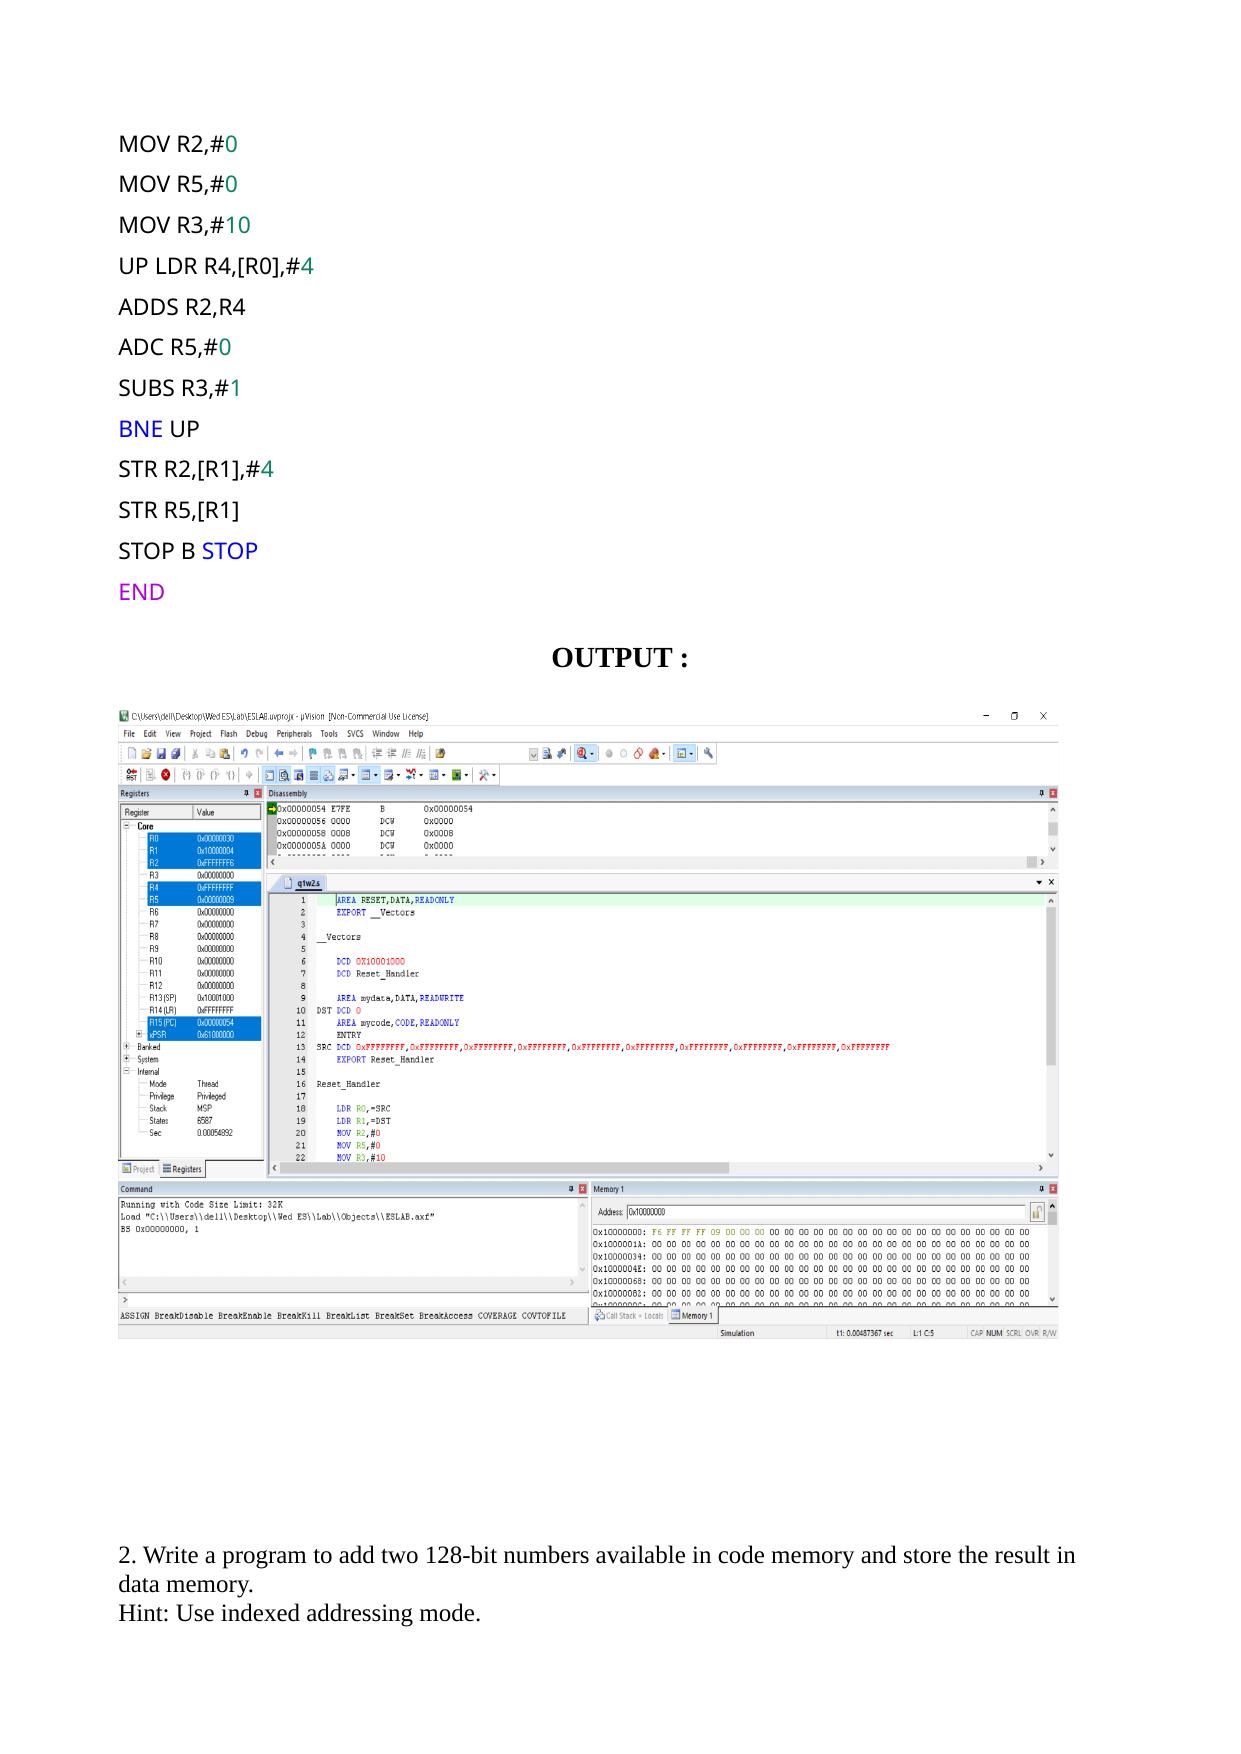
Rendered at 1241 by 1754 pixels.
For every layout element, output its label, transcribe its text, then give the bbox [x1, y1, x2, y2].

picture [118, 707, 1059, 1339]
text ADC R5,#0 [118, 322, 1122, 362]
text 2. Write a program to add two 128-bit numbers available in code memory and store the result in data memory. Hint: Use indexed addressing mode. [118, 1540, 1122, 1627]
text OUTPUT : [118, 640, 1122, 674]
text STR R2,[R1],#4 [118, 444, 1122, 485]
text STR R5,[R1] [118, 485, 1122, 525]
text MOV R5,#0 [118, 159, 1122, 199]
text MOV R3,#10 [118, 199, 1122, 240]
text MOV R2,#0 [118, 118, 1122, 159]
text STOP B STOP [118, 525, 1122, 566]
text BNE UP [118, 403, 1122, 444]
text ADDS R2,R4 [118, 281, 1122, 322]
text UP LDR R4,[R0],#4 [118, 240, 1122, 281]
text END [118, 566, 1122, 607]
text SUBS R3,#1 [118, 362, 1122, 403]
